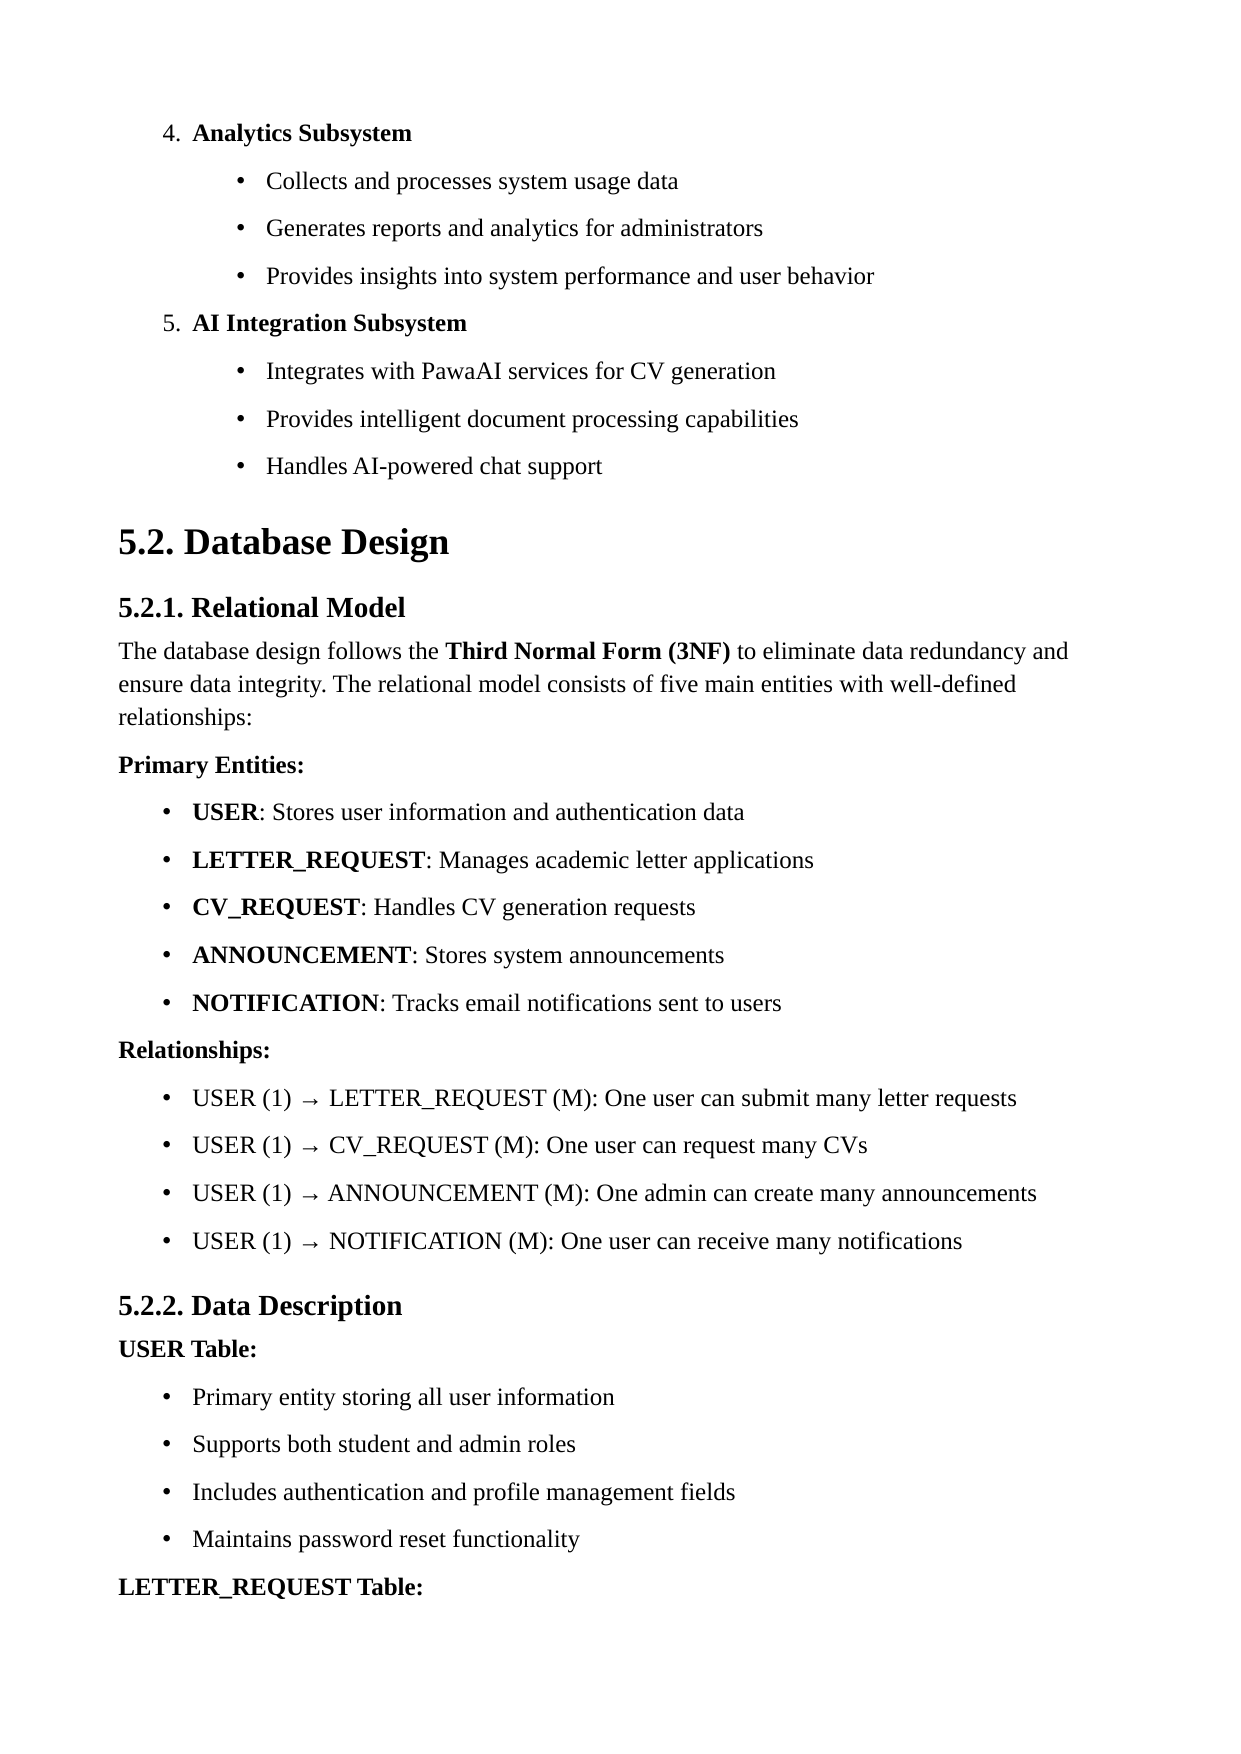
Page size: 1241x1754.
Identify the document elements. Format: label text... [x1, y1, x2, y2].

list Provides intelligent document processing capabilities [236, 404, 1122, 432]
list USER (1) → NOTIFICATION (M): One user can receive many notifications [162, 1226, 1122, 1254]
text Primary Entities: [118, 750, 1122, 778]
list NOTIFICATION: Tracks email notifications sent to users [162, 988, 1122, 1016]
list Generates reports and analytics for administrators [236, 213, 1122, 242]
list CV_REQUEST: Handles CV generation requests [162, 892, 1122, 921]
list USER (1) → ANNOUNCEMENT (M): One admin can create many announcements [162, 1178, 1122, 1207]
list Includes authentication and profile management fields [162, 1477, 1122, 1506]
text Relationships: [118, 1035, 1122, 1064]
list Maintains password reset functionality [162, 1524, 1122, 1553]
subtitle 5.2.2. Data Description [118, 1288, 1122, 1321]
list Integrates with PawaAI services for CV generation [236, 356, 1122, 385]
text LETTER_REQUEST Table: [118, 1572, 1122, 1601]
text USER Table: [118, 1334, 1122, 1363]
list USER (1) → LETTER_REQUEST (M): One user can submit many letter requests [162, 1083, 1122, 1112]
text The database design follows the Third Normal Form (3NF) to eliminate data redundancy and ensure data integrity. The relational model consists of five main entities with well-defined relationships: [118, 636, 1122, 731]
list USER (1) → CV_REQUEST (M): One user can request many CVs [162, 1131, 1122, 1159]
list LETTER_REQUEST: Manages academic letter applications [162, 845, 1122, 874]
subtitle 5.2. Database Design [118, 520, 1122, 563]
list AI Integration Subsystem [162, 308, 1122, 337]
list Handles AI-powered chat support [236, 451, 1122, 480]
subtitle 5.2.1. Relational Model [118, 590, 1122, 623]
list Supports both student and admin roles [162, 1429, 1122, 1458]
list Primary entity storing all user information [162, 1382, 1122, 1410]
list Collects and processes system usage data [236, 166, 1122, 194]
list Provides insights into system performance and user behavior [236, 261, 1122, 290]
list Analytics Subsystem [162, 118, 1122, 147]
list ANNOUNCEMENT: Stores system announcements [162, 940, 1122, 969]
list USER: Stores user information and authentication data [162, 797, 1122, 826]
